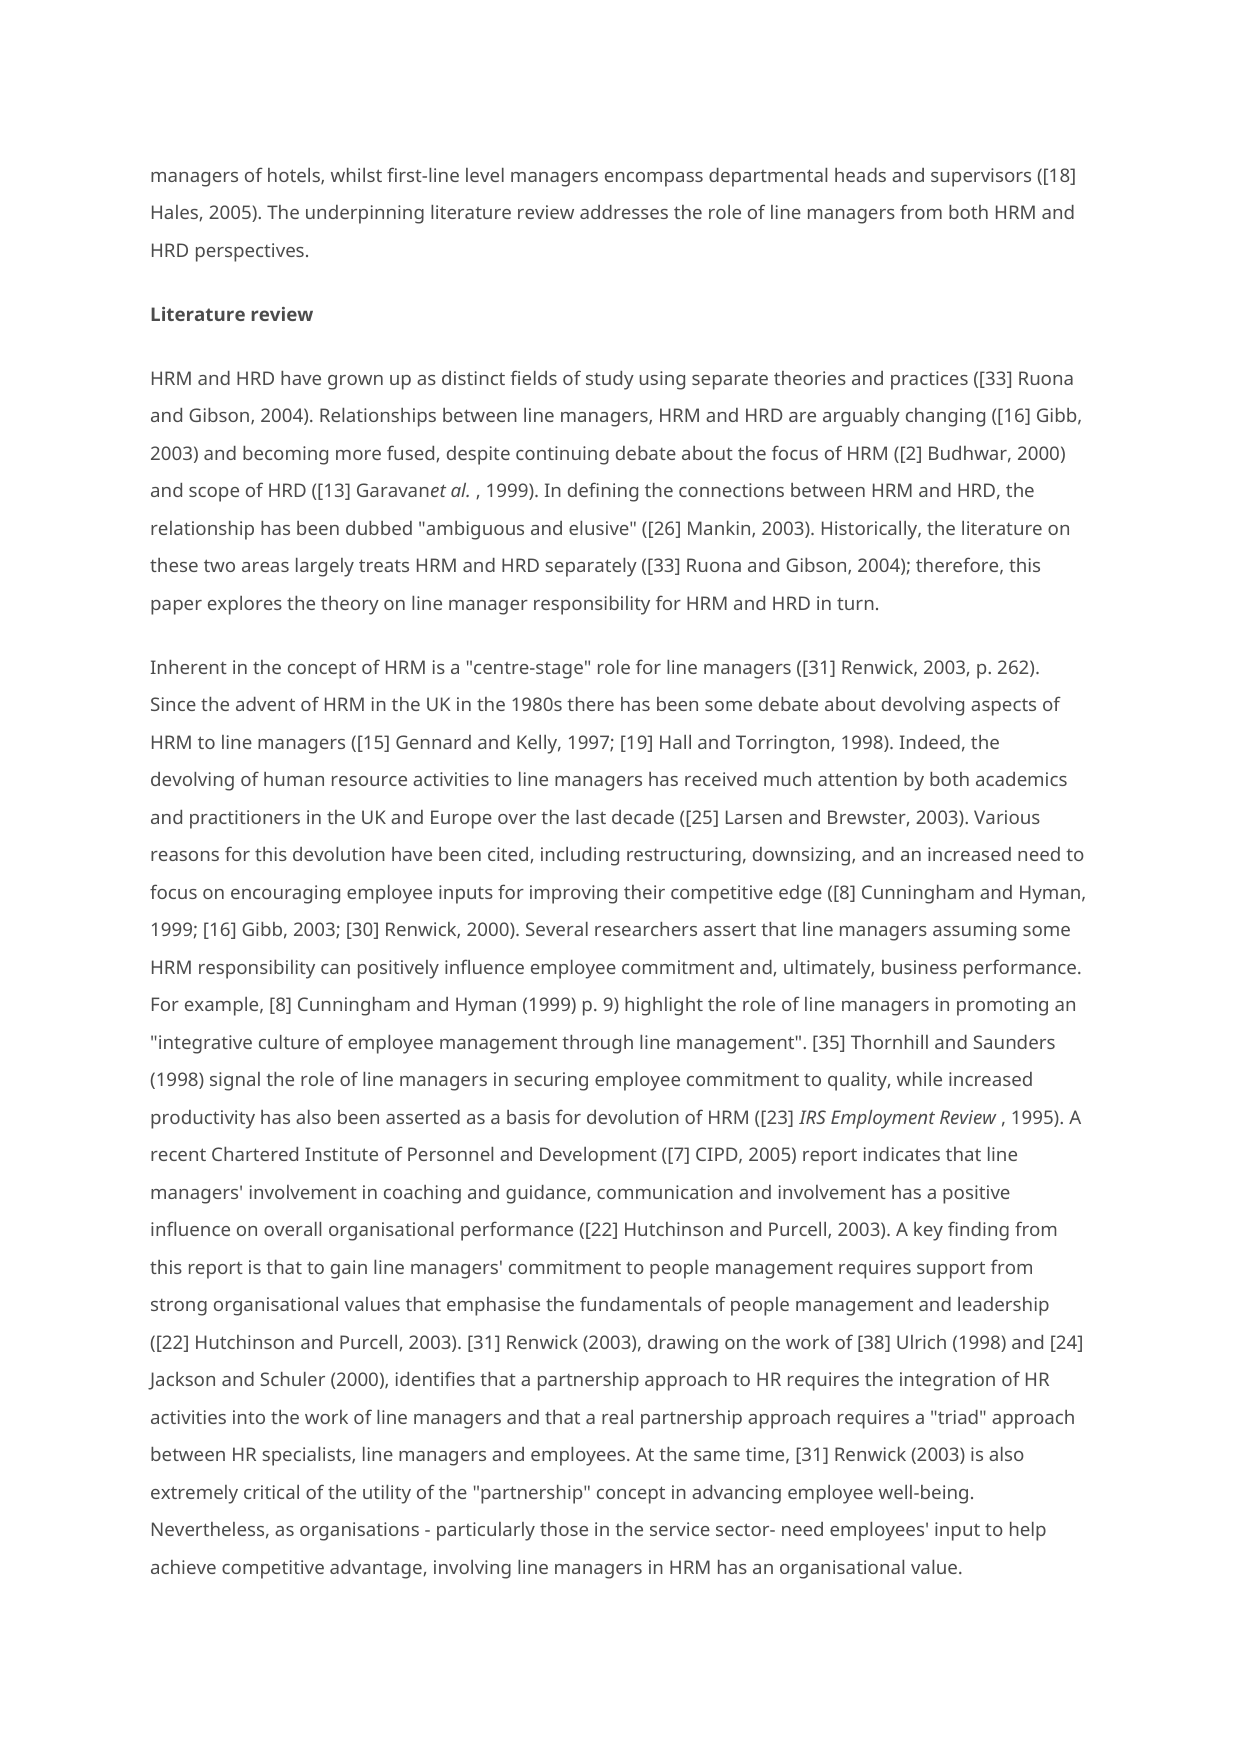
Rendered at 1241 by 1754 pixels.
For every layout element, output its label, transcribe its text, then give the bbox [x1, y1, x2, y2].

text Inherent in the concept of HRM is a "centre-stage" role for line managers ([31] Renwick, 2003, p. 262). Since the advent of HRM in the UK in the 1980s there has been some debate about devolving aspects of HRM to line managers ([15] Gennard and Kelly, 1997; [19] Hall and Torrington, 1998). Indeed, the devolving of human resource activities to line managers has received much attention by both academics and practitioners in the UK and Europe over the last decade ([25] Larsen and Brewster, 2003). Various reasons for this devolution have been cited, including restructuring, downsizing, and an increased need to focus on encouraging employee inputs for improving their competitive edge ([8] Cunningham and Hyman, 1999; [16] Gibb, 2003; [30] Renwick, 2000). Several researchers assert that line managers assuming some HRM responsibility can positively influence employee commitment and, ultimately, business performance. For example, [8] Cunningham and Hyman (1999) p. 9) highlight the role of line managers in promoting an "integrative culture of employee management through line management". [35] Thornhill and Saunders (1998) signal the role of line managers in securing employee commitment to quality, while increased productivity has also been asserted as a basis for devolution of HRM ([23] IRS Employment Review , 1995). A recent Chartered Institute of Personnel and Development ([7] CIPD, 2005) report indicates that line managers' involvement in coaching and guidance, communication and involvement has a positive influence on overall organisational performance ([22] Hutchinson and Purcell, 2003). A key finding from this report is that to gain line managers' commitment to people management requires support from strong organisational values that emphasise the fundamentals of people management and leadership ([22] Hutchinson and Purcell, 2003). [31] Renwick (2003), drawing on the work of [38] Ulrich (1998) and [24] Jackson and Schuler (2000), identifies that a partnership approach to HR requires the integration of HR activities into the work of line managers and that a real partnership approach requires a "triad" approach between HR specialists, line managers and employees. At the same time, [31] Renwick (2003) is also extremely critical of the utility of the "partnership" concept in advancing employee well-being. Nevertheless, as organisations - particularly those in the service sector- need employees' input to help achieve competitive advantage, involving line managers in HRM has an organisational value. [150, 642, 1090, 1580]
text Literature review [150, 289, 1090, 327]
text HRM and HRD have grown up as distinct fields of study using separate theories and practices ([33] Ruona and Gibson, 2004). Relationships between line managers, HRM and HRD are arguably changing ([16] Gibb, 2003) and becoming more fused, despite continuing debate about the focus of HRM ([2] Budhwar, 2000) and scope of HRD ([13] Garavanet al. , 1999). In defining the connections between HRM and HRD, the relationship has been dubbed "ambiguous and elusive" ([26] Mankin, 2003). Historically, the literature on these two areas largely treats HRM and HRD separately ([33] Ruona and Gibson, 2004); therefore, this paper explores the theory on line manager responsibility for HRM and HRD in turn. [150, 353, 1090, 616]
text managers of hotels, whilst first-line level managers encompass departmental heads and supervisors ([18] Hales, 2005). The underpinning literature review addresses the role of line managers from both HRM and HRD perspectives. [150, 150, 1090, 262]
